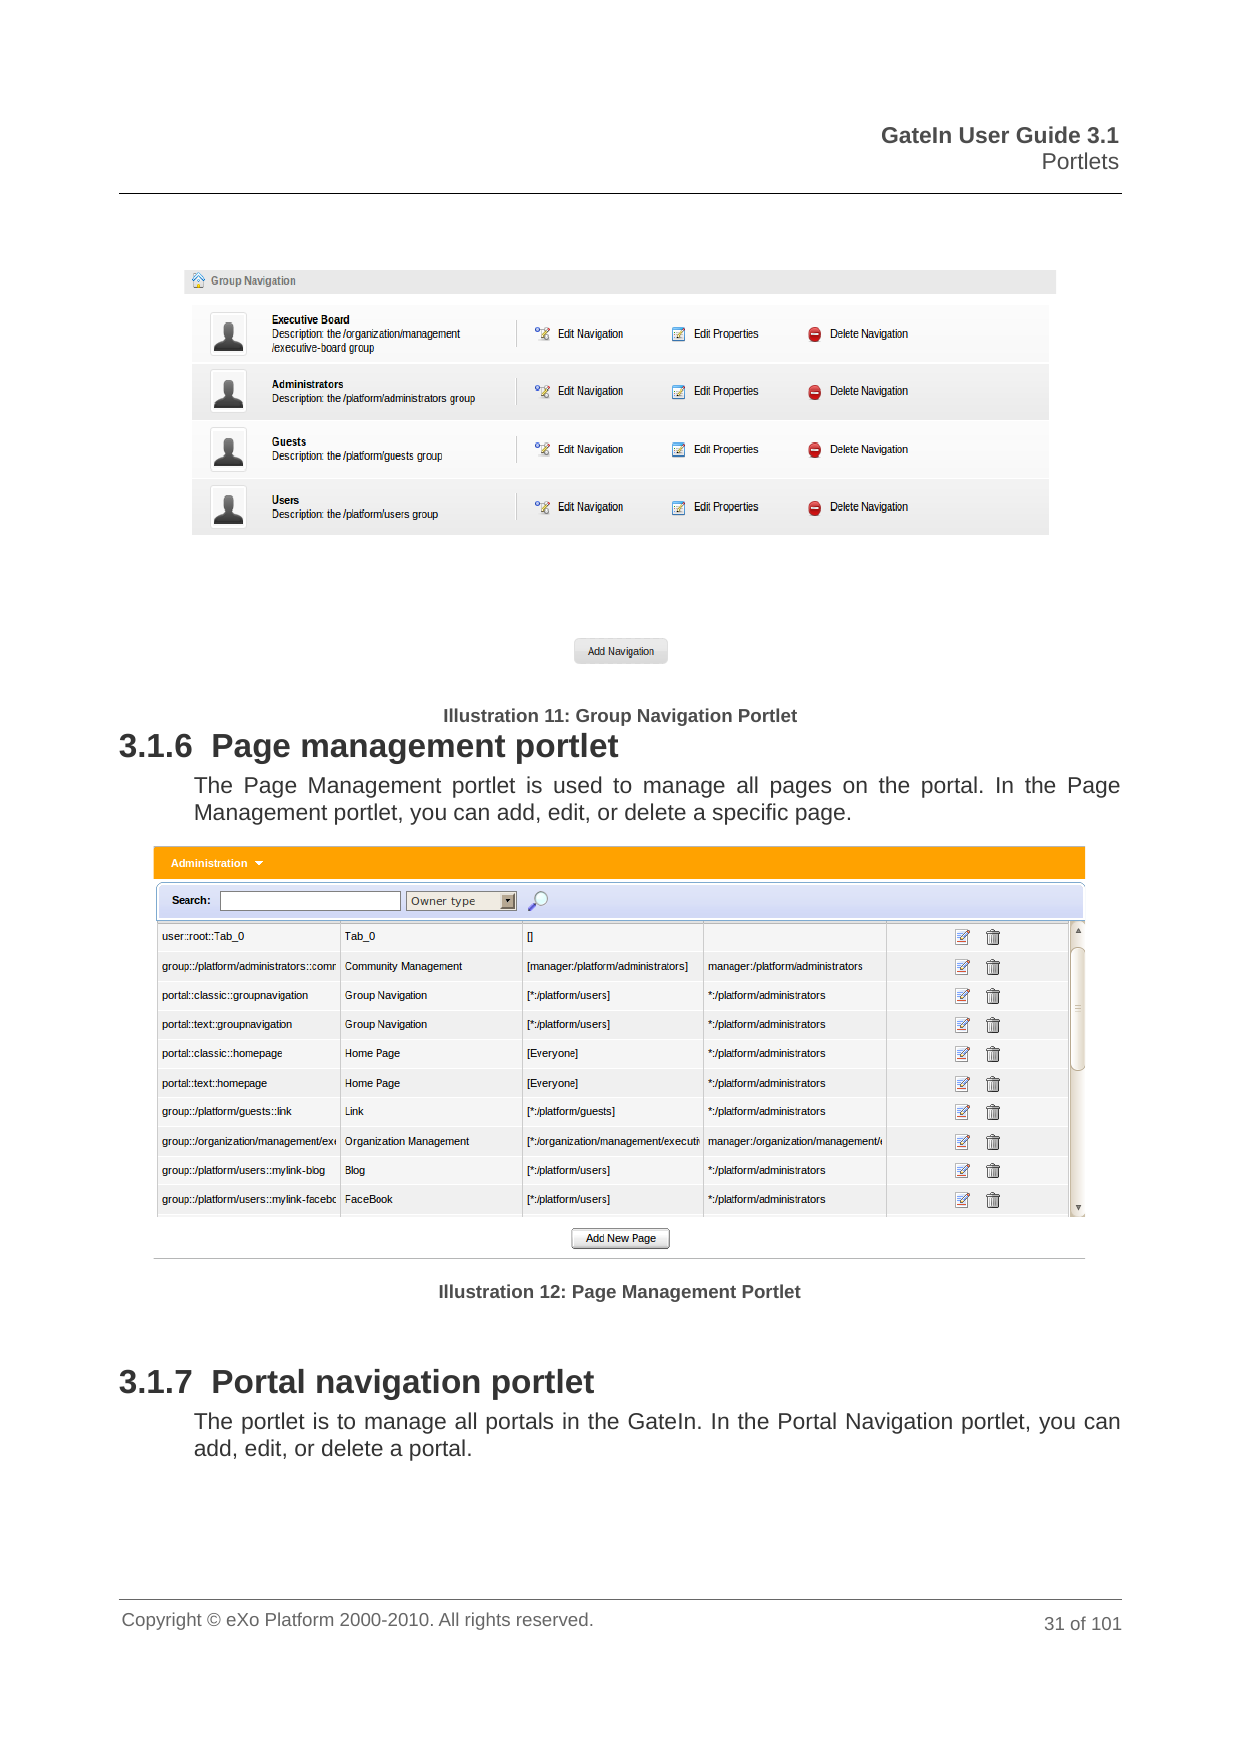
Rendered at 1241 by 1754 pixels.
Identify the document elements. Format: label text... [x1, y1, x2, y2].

text The portlet is to manage all portals in the GateIn. In the Portal Navigation portlet, you can add, edit, or delete a portal. [193, 1408, 1122, 1461]
subtitle Page management portlet [118, 223, 1122, 765]
picture [153, 846, 1086, 1259]
text Illustration 11: Group Navigation Portlet [166, 319, 1074, 726]
subtitle Portal navigation portlet [118, 1362, 1122, 1401]
text Illustration 12: Page Management Portlet [154, 1259, 1085, 1302]
picture [184, 270, 1057, 684]
text The Page Management portlet is used to manage all pages on the portal. In the Page Management portlet, you can add, edit, or delete a specific page. [193, 772, 1122, 825]
